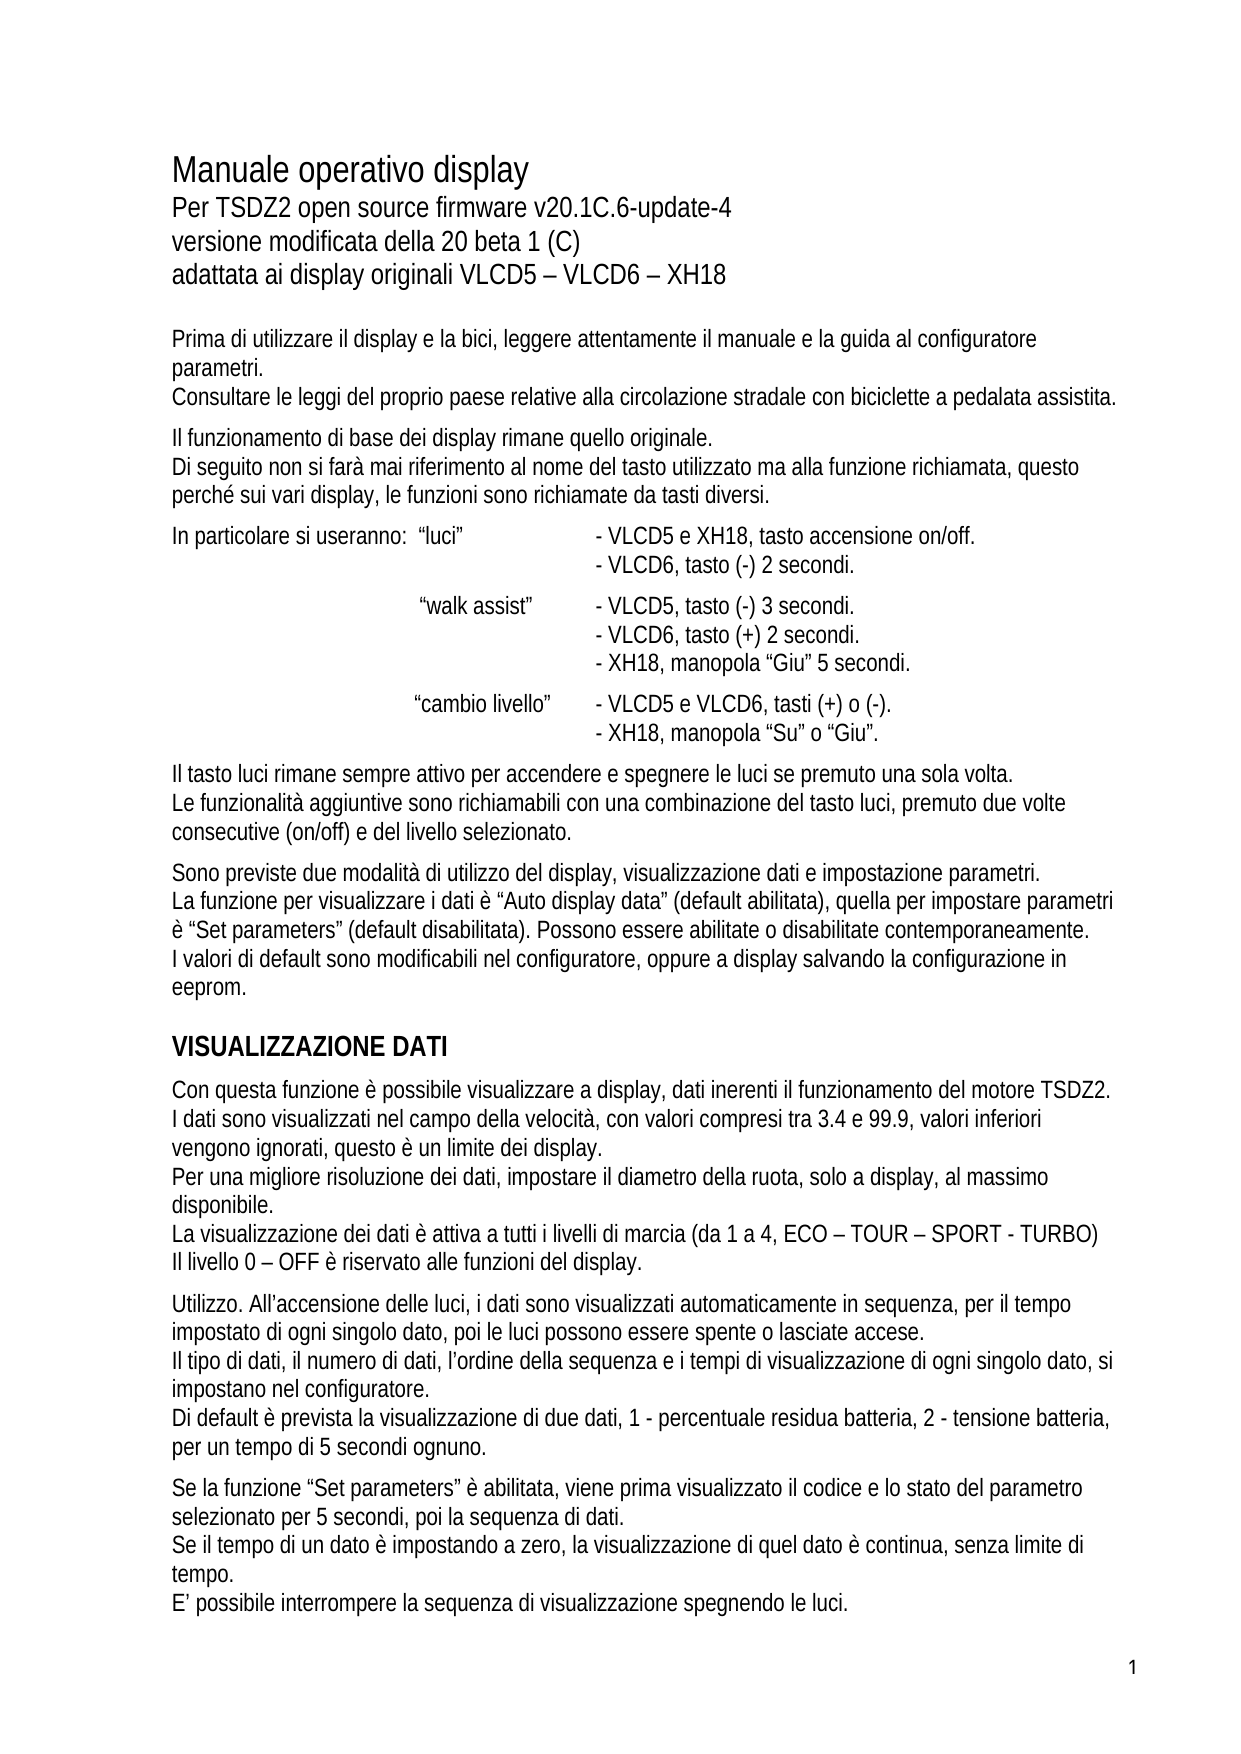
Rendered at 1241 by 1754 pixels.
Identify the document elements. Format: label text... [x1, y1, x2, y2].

text - XH18, manopola “Su” o “Giu”. [227, 718, 1125, 747]
text - VLCD6, tasto (+) 2 secondi. [172, 620, 1125, 648]
text Se il tempo di un dato è impostando a zero, la visualizzazione di quel dato è continua, senza limite di tempo. [172, 1530, 1125, 1587]
text Il funzionamento di base dei display rimane quello originale. [172, 423, 1125, 451]
text Il tipo di dati, il numero di dati, l’ordine della sequenza e i tempi di visualizzazione di ogni singolo dato, si impostano nel configuratore. [172, 1346, 1125, 1403]
text VISUALIZZAZIONE DATI [172, 1029, 1125, 1063]
text La visualizzazione dei dati è attiva a tutti i livelli di marcia (da 1 a 4, ECO – TOUR – SPORT - TURBO) [172, 1219, 1125, 1247]
text La funzione per visualizzare i dati è “Auto display data” (default abilitata), quella per impostare parametri è “Set parameters” (default disabilitata). Possono essere abilitate o disabilitate contemporaneamente. [172, 886, 1125, 944]
text Il tasto luci rimane sempre attivo per accendere e spegnere le luci se premuto una sola volta. [172, 759, 1125, 788]
text In particolare si useranno: “luci” - VLCD5 e XH18, tasto accensione on/off. [172, 521, 1125, 550]
text Sono previste due modalità di utilizzo del display, visualizzazione dati e impostazione parametri. [172, 858, 1125, 886]
text E’ possibile interrompere la sequenza di visualizzazione spegnendo le luci. [172, 1587, 1125, 1616]
text Per TSDZ2 open source firmware v20.1C.6-update-4 [172, 191, 1125, 224]
text “walk assist” - VLCD5, tasto (-) 3 secondi. [172, 591, 1125, 620]
text Consultare le leggi del proprio paese relative alla circolazione stradale con biciclette a pedalata assistita. [172, 382, 1125, 410]
text Prima di utilizzare il display e la bici, leggere attentamente il manuale e la guida al configuratore parametri. [172, 324, 1125, 382]
text Con questa funzione è possibile visualizzare a display, dati inerenti il funzionamento del motore TSDZ2. [172, 1076, 1125, 1104]
text I valori di default sono modificabili nel configuratore, oppure a display salvando la configurazione in eeprom. [172, 944, 1125, 1001]
text “cambio livello” - VLCD5 e VLCD6, tasti (+) o (-). [374, 689, 1125, 718]
text Le funzionalità aggiuntive sono richiamabili con una combinazione del tasto luci, premuto due volte consecutive (on/off) e del livello selezionato. [172, 788, 1125, 845]
text Per una migliore risoluzione dei dati, impostare il diametro della ruota, solo a display, al massimo disponibile. [172, 1161, 1125, 1219]
text I dati sono visualizzati nel campo della velocità, con valori compresi tra 3.4 e 99.9, valori inferiori vengono ignorati, questo è un limite dei display. [172, 1104, 1125, 1161]
text Il livello 0 – OFF è riservato alle funzioni del display. [172, 1247, 1125, 1276]
text - VLCD6, tasto (-) 2 secondi. [172, 550, 1125, 578]
text versione modificata della 20 beta 1 (C) [172, 224, 1125, 257]
text Di default è prevista la visualizzazione di due dati, 1 - percentuale residua batteria, 2 - tensione batteria, per un tempo di 5 secondi ognuno. [172, 1403, 1125, 1460]
text Di seguito non si farà mai riferimento al nome del tasto utilizzato ma alla funzione richiamata, questo perché sui vari display, le funzioni sono richiamate da tasti diversi. [172, 451, 1125, 509]
text - XH18, manopola “Giu” 5 secondi. [227, 648, 1125, 677]
text Utilizzo. All’accensione delle luci, i dati sono visualizzati automaticamente in sequenza, per il tempo impostato di ogni singolo dato, poi le luci possono essere spente o lasciate accese. [172, 1288, 1125, 1346]
subtitle Manuale operativo display [172, 148, 1125, 191]
text Se la funzione “Set parameters” è abilitata, viene prima visualizzato il codice e lo stato del parametro selezionato per 5 secondi, poi la sequenza di dati. [172, 1473, 1125, 1530]
text adattata ai display originali VLCD5 – VLCD6 – XH18 [172, 257, 1125, 291]
